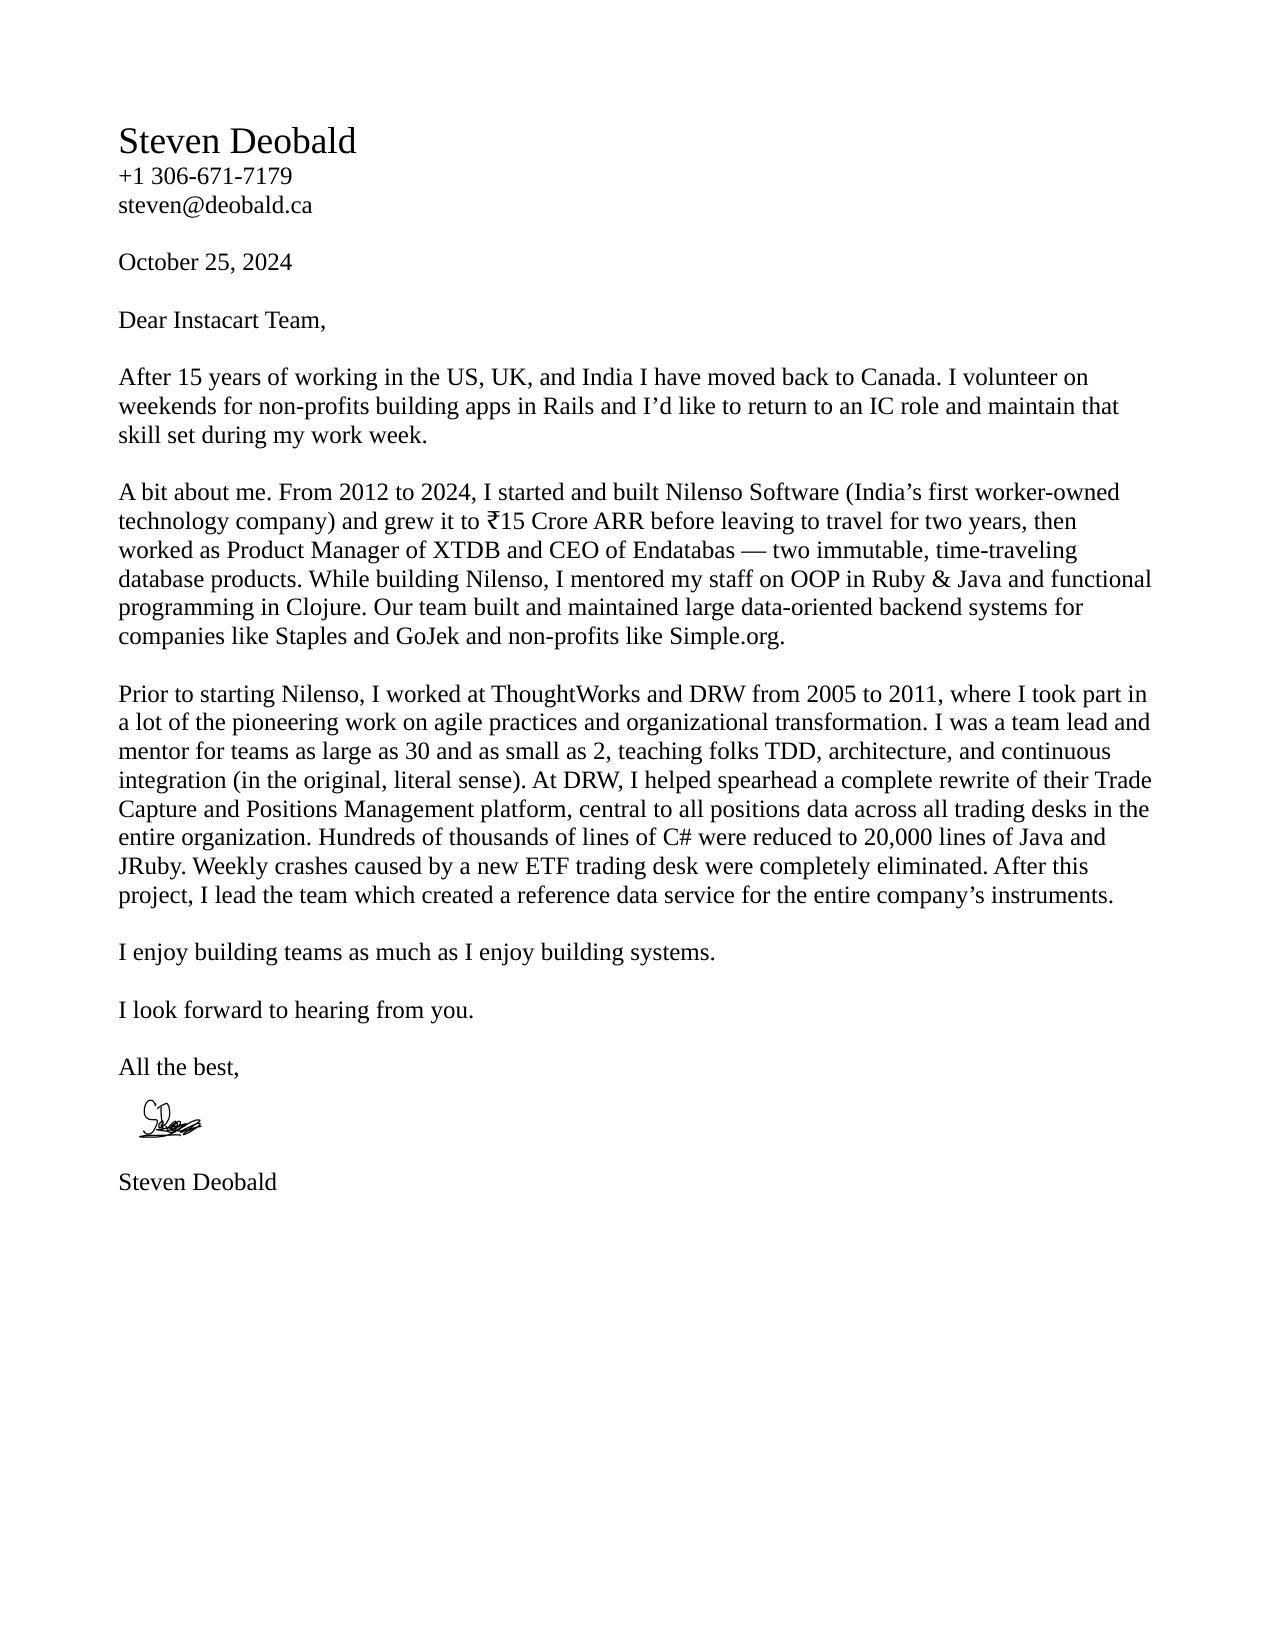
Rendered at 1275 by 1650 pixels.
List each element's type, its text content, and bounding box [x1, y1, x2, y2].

text I look forward to hearing from you. [118, 995, 1157, 1024]
text After 15 years of working in the US, UK, and India I have moved back to Canada. I volunteer on weekends for non-profits building apps in Rails and I’d like to return to an IC role and maintain that skill set during my work week. [118, 362, 1157, 449]
text steven@deobald.ca [118, 190, 1157, 219]
text Steven Deobald [118, 1167, 1157, 1196]
text Steven Deobald [118, 118, 1157, 161]
text I enjoy building teams as much as I enjoy building systems. [118, 937, 1157, 966]
text A bit about me. From 2012 to 2024, I started and built Nilenso Software (India’s first worker-owned technology company) and grew it to ₹15 Crore ARR before leaving to travel for two years, then worked as Product Manager of XTDB and CEO of Endatabas — two immutable, time-traveling database products. While building Nilenso, I mentored my staff on OOP in Ruby & Java and functional programming in Clojure. Our team built and maintained large data-oriented backend systems for companies like Staples and GoJek and non-profits like Simple.org. [118, 477, 1157, 650]
text +1 306-671-7179 [118, 161, 1157, 190]
text Dear Instacart Team, [118, 305, 1157, 334]
text All the best, [118, 1052, 1157, 1081]
picture [133, 1087, 208, 1162]
text October 25, 2024 [118, 247, 1157, 276]
text Prior to starting Nilenso, I worked at ThoughtWorks and DRW from 2005 to 2011, where I took part in a lot of the pioneering work on agile practices and organizational transformation. I was a team lead and mentor for teams as large as 30 and as small as 2, teaching folks TDD, architecture, and continuous integration (in the original, literal sense). At DRW, I helped spearhead a complete rewrite of their Trade Capture and Positions Management platform, central to all positions data across all trading desks in the entire organization. Hundreds of thousands of lines of C# were reduced to 20,000 lines of Java and JRuby. Weekly crashes caused by a new ETF trading desk were completely eliminated. After this project, I lead the team which created a reference data service for the entire company’s instruments. [118, 679, 1157, 909]
